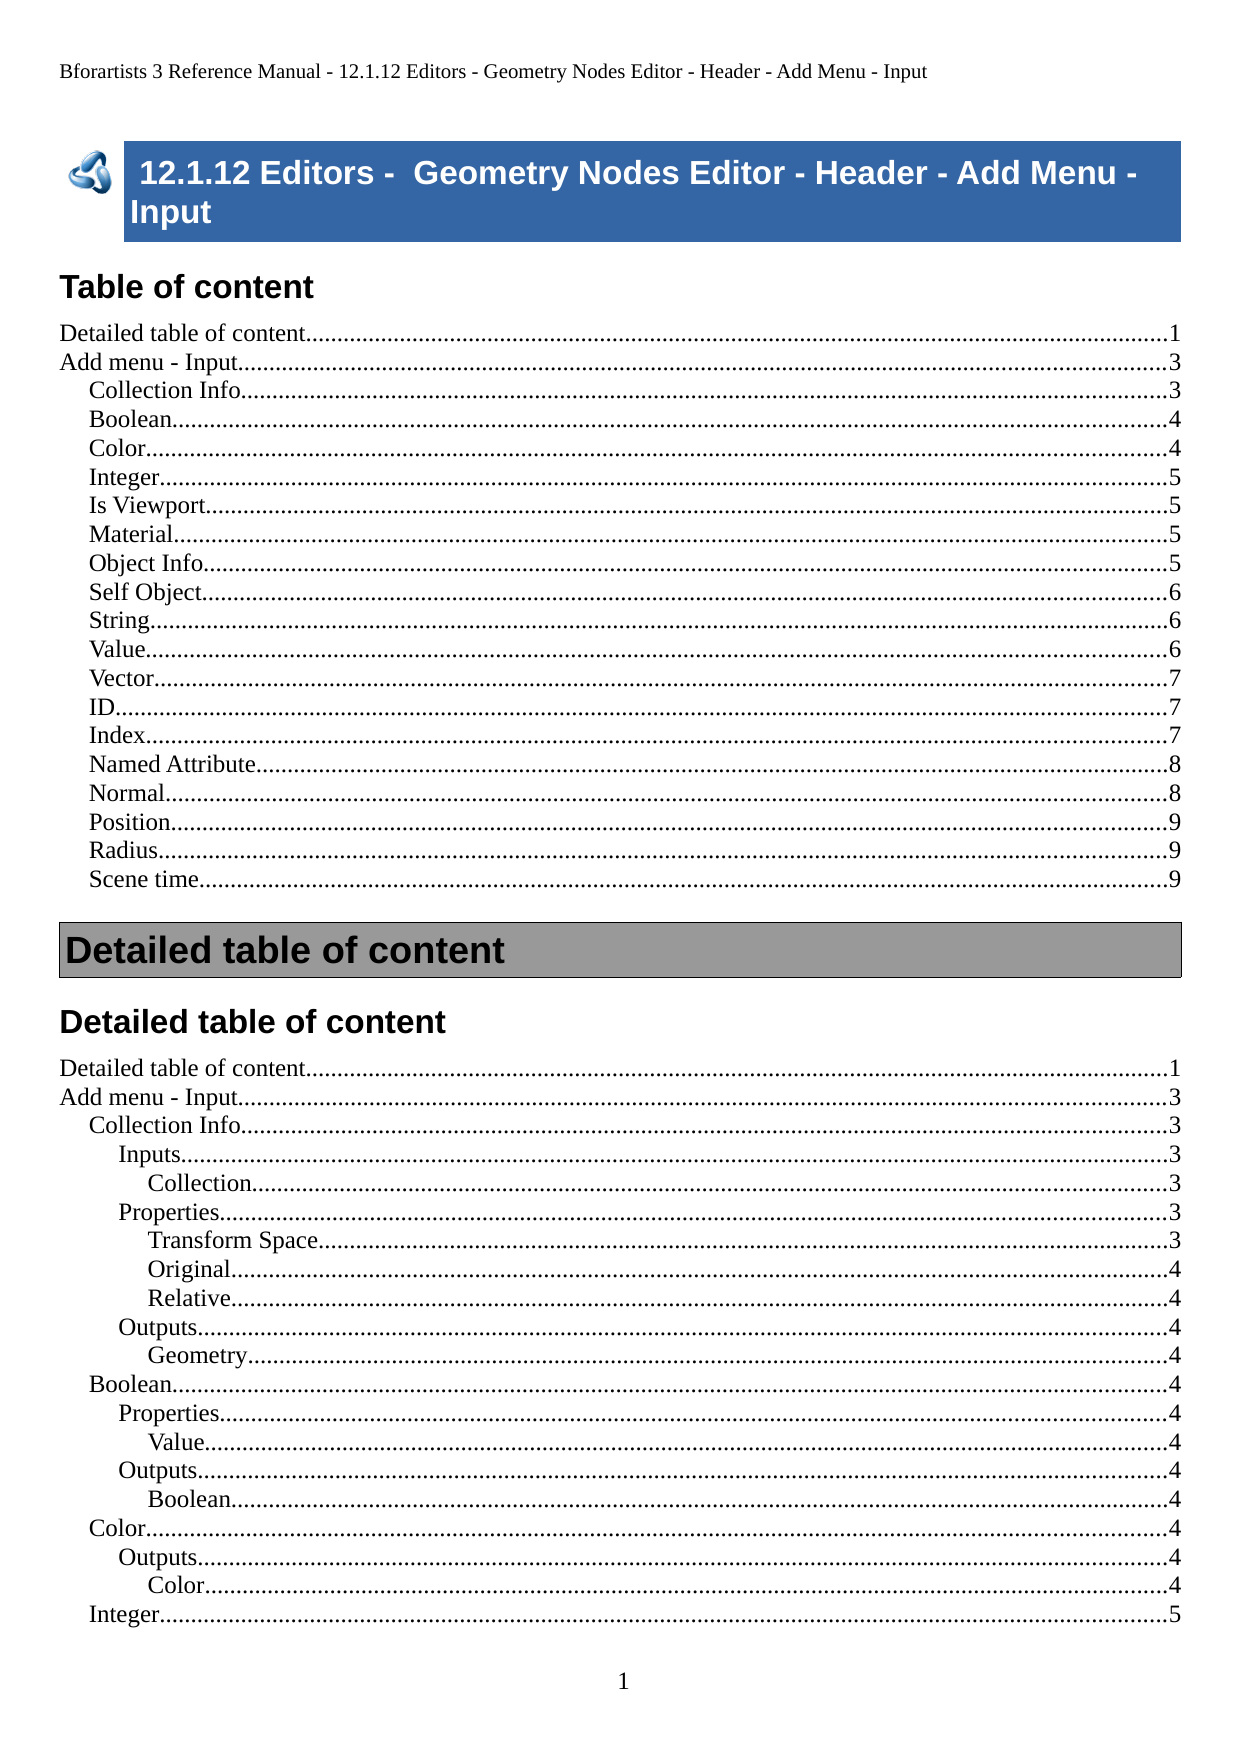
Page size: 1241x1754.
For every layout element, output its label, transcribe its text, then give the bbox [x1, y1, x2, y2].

text Boolean 4 [88, 1369, 1181, 1398]
subtitle Detailed table of content [59, 1002, 1181, 1040]
text Inputs 3 [118, 1139, 1181, 1168]
text Index 7 [88, 720, 1181, 749]
text Detailed table of content 1 [59, 1053, 1181, 1082]
text Collection Info 3 [88, 1110, 1181, 1139]
text Material 5 [88, 519, 1181, 548]
text Detailed table of content 1 [59, 318, 1181, 347]
picture [65, 147, 114, 197]
text Color 4 [88, 433, 1181, 462]
text Radius 9 [88, 835, 1181, 864]
text Relative 4 [147, 1283, 1181, 1312]
text Integer 5 [88, 1599, 1181, 1628]
text Color 4 [88, 1513, 1181, 1542]
subtitle Table of content [59, 267, 1181, 305]
text Is Viewport 5 [88, 490, 1181, 519]
text Integer 5 [88, 462, 1181, 490]
text Scene time 9 [88, 864, 1181, 893]
text Add menu - Input 3 [59, 1082, 1181, 1110]
table_header [59, 141, 124, 242]
text Value 6 [88, 634, 1181, 663]
text Color 4 [147, 1570, 1181, 1599]
text Outputs 4 [118, 1455, 1181, 1484]
text Collection 3 [147, 1168, 1181, 1197]
text Position 9 [88, 807, 1181, 835]
text Transform Space 3 [147, 1225, 1181, 1254]
text Object Info 5 [88, 548, 1181, 577]
text Collection Info 3 [88, 375, 1181, 404]
text Outputs 4 [118, 1312, 1181, 1340]
text Properties 4 [118, 1398, 1181, 1427]
table_header Detailed table of content [60, 923, 1181, 977]
text Properties 3 [118, 1197, 1181, 1225]
text Outputs 4 [118, 1542, 1181, 1570]
table_header 12.1.12 Editors - Geometry Nodes Editor - Header - Add Menu - Input [124, 141, 1181, 242]
text Vector 7 [88, 663, 1181, 692]
text String 6 [88, 605, 1181, 634]
text Geometry 4 [147, 1340, 1181, 1369]
text Named Attribute 8 [88, 749, 1181, 778]
text Self Object 6 [88, 577, 1181, 605]
text ID 7 [88, 692, 1181, 720]
text Add menu - Input 3 [59, 347, 1181, 375]
text Value 4 [147, 1427, 1181, 1455]
text Normal 8 [88, 778, 1181, 807]
text Boolean 4 [147, 1484, 1181, 1513]
text Boolean 4 [88, 404, 1181, 433]
text Original 4 [147, 1254, 1181, 1283]
